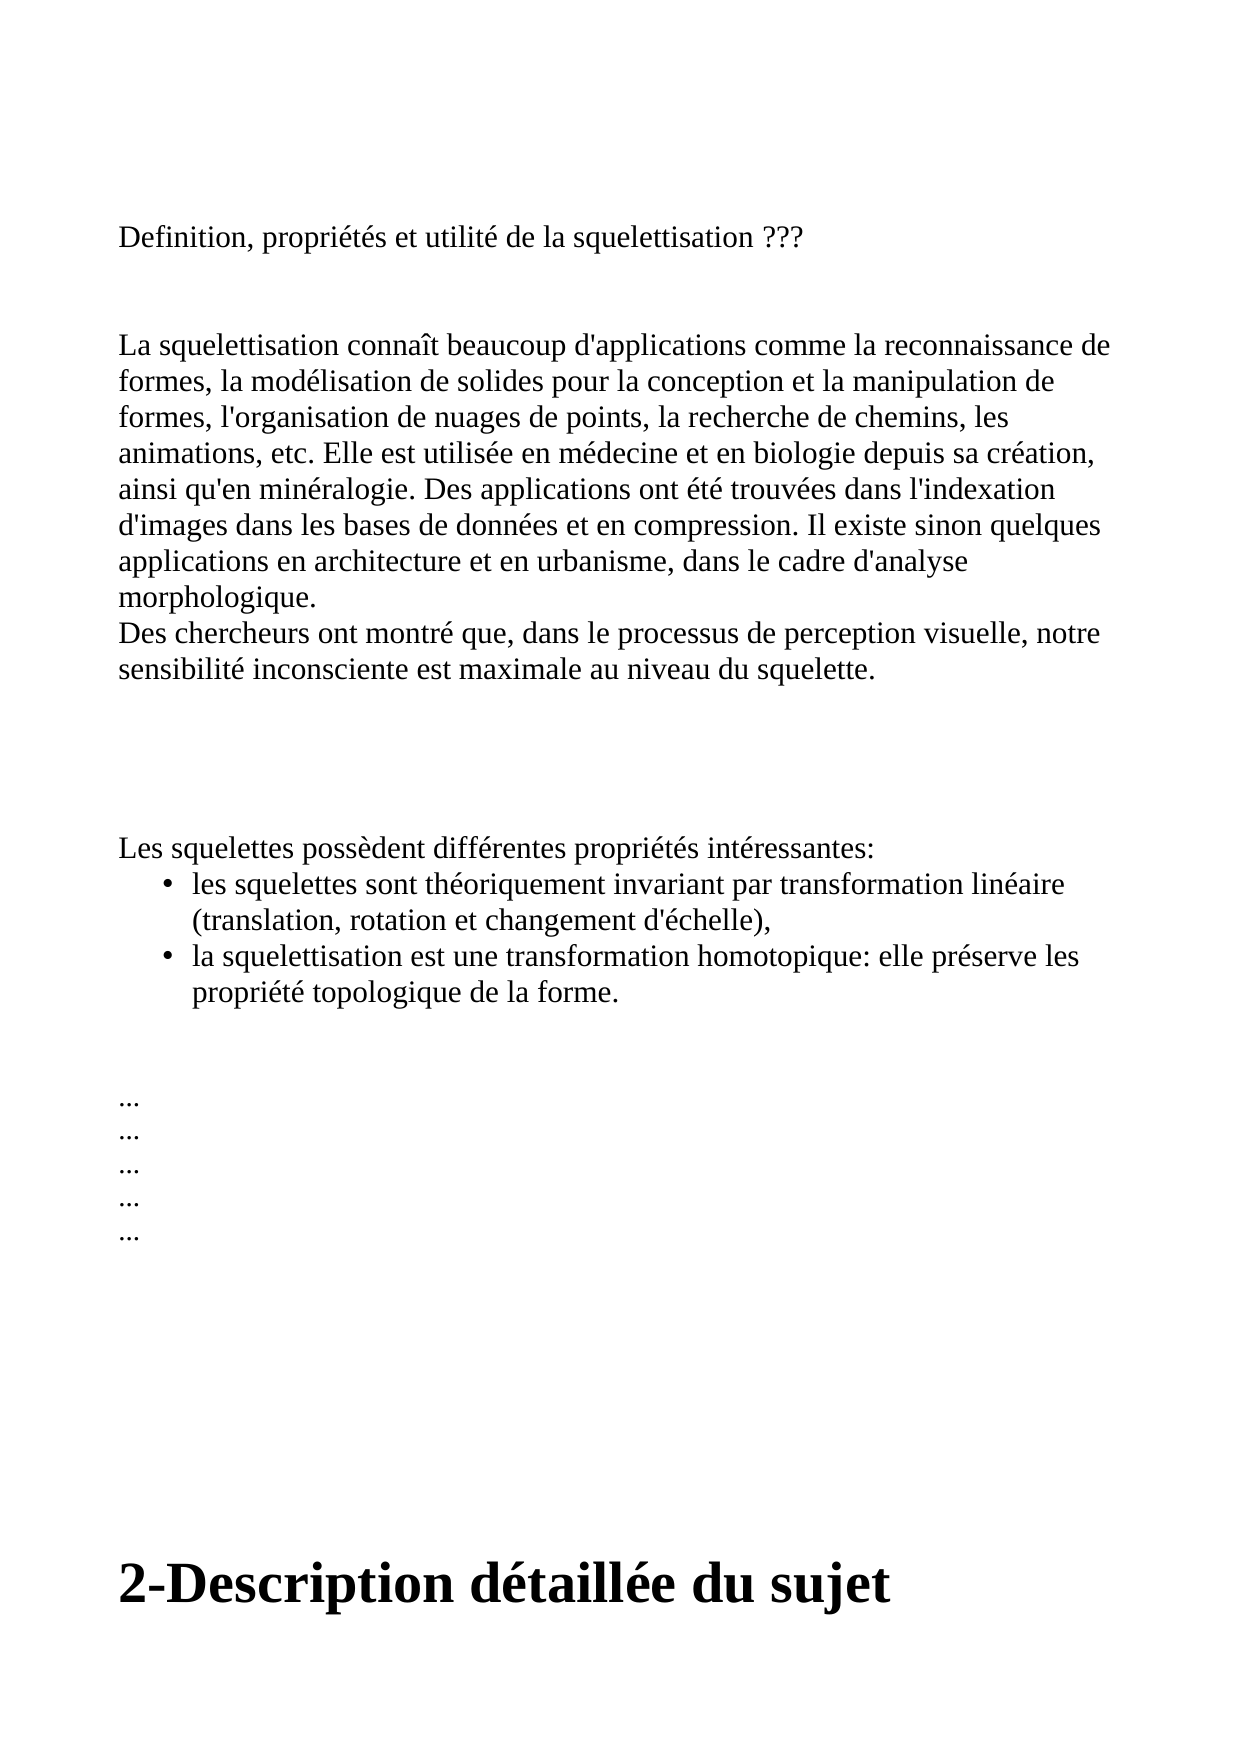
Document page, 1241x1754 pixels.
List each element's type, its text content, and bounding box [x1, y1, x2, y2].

text Des chercheurs ont montré que, dans le processus de perception visuelle, notre sensibilité inconsciente est maximale au niveau du squelette. [118, 614, 1122, 686]
text 2-Description détaillée du sujet [118, 1548, 1122, 1616]
list les squelettes sont théoriquement invariant par transformation linéaire (translation, rotation et changement d'échelle), [162, 866, 1122, 937]
list la squelettisation est une transformation homotopique: elle préserve les propriété topologique de la forme. [162, 937, 1122, 1009]
text ... [118, 1213, 1122, 1247]
text ... [118, 1146, 1122, 1179]
text ... [118, 1112, 1122, 1146]
text Definition, propriétés et utilité de la squelettisation ??? [118, 219, 1122, 255]
text ... [118, 1179, 1122, 1213]
text La squelettisation connaît beaucoup d'applications comme la reconnaissance de formes, la modélisation de solides pour la conception et la manipulation de formes, l'organisation de nuages de points, la recherche de chemins, les animations, etc. Elle est utilisée en médecine et en biologie depuis sa création, ainsi qu'en minéralogie. Des applications ont été trouvées dans l'indexation d'images dans les bases de données et en compression. Il existe sinon quelques applications en architecture et en urbanisme, dans le cadre d'analyse morphologique. [118, 327, 1122, 614]
text Les squelettes possèdent différentes propriétés intéressantes: [118, 830, 1122, 866]
text ... [118, 1079, 1122, 1112]
